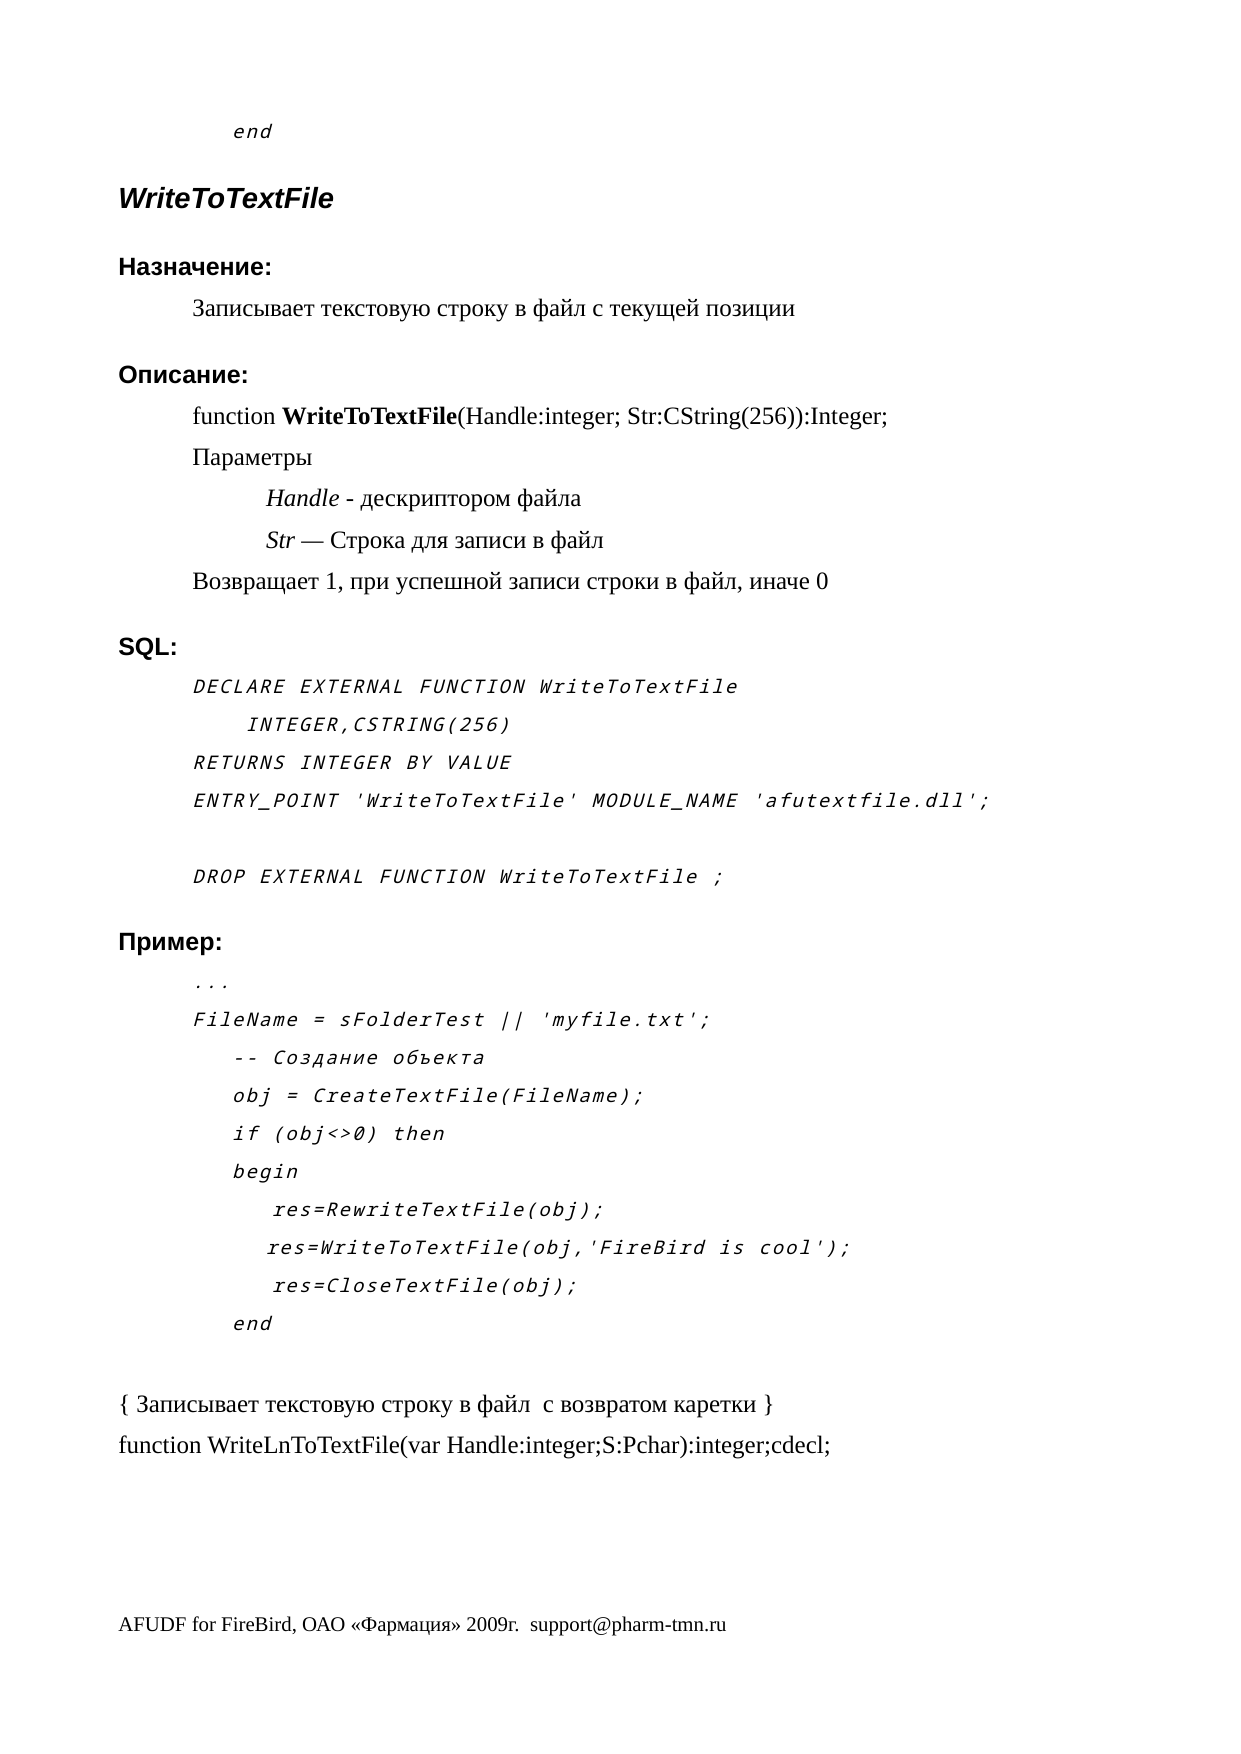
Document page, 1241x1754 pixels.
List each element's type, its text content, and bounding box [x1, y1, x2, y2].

text -- Создание объекта [192, 1044, 1122, 1069]
subtitle WriteToTextFile [118, 181, 1122, 215]
text ... [192, 968, 1122, 993]
text if (obj<>0) then [192, 1120, 1122, 1146]
subtitle SQL: [118, 632, 1122, 661]
text Возвращает 1, при успешной записи строки в файл, иначе 0 [192, 566, 1122, 595]
text DROP EXTERNAL FUNCTION WriteToTextFile ; [192, 864, 1122, 889]
subtitle Пример: [118, 927, 1122, 955]
text RETURNS INTEGER BY VALUE [192, 749, 1122, 775]
text FileName = sFolderTest || 'myfile.txt'; [192, 1006, 1122, 1031]
subtitle Описание: [118, 360, 1122, 388]
text INTEGER,CSTRING(256) [192, 712, 1122, 737]
text ENTRY_POINT 'WriteToTextFile' MODULE_NAME 'afutextfile.dll'; [192, 788, 1122, 813]
text Str — Строка для записи в файл [192, 525, 1122, 553]
text res=WriteToTextFile(obj,'FireBird is cool'); [192, 1234, 1122, 1259]
text Записывает текстовую строку в файл с текущей позиции [192, 293, 1122, 322]
subtitle Назначение: [118, 252, 1122, 281]
text end [192, 118, 1122, 144]
text DECLARE EXTERNAL FUNCTION WriteToTextFile [192, 673, 1122, 699]
text obj = CreateTextFile(FileName); [192, 1082, 1122, 1107]
text { Записывает текстовую строку в файл с возвратом каретки } [118, 1389, 1122, 1418]
text end [192, 1310, 1122, 1336]
text begin [192, 1158, 1122, 1183]
text res=RewriteTextFile(obj); [192, 1196, 1122, 1222]
text Параметры [192, 442, 1122, 471]
text Handle - дескриптором файла [192, 483, 1122, 512]
text function WriteLnToTextFile(var Handle:integer;S:Pchar):integer;cdecl; [118, 1431, 1122, 1459]
text function WriteToTextFile(Handle:integer; Str:CString(256)):Integer; [192, 401, 1122, 430]
text res=CloseTextFile(obj); [192, 1272, 1122, 1298]
